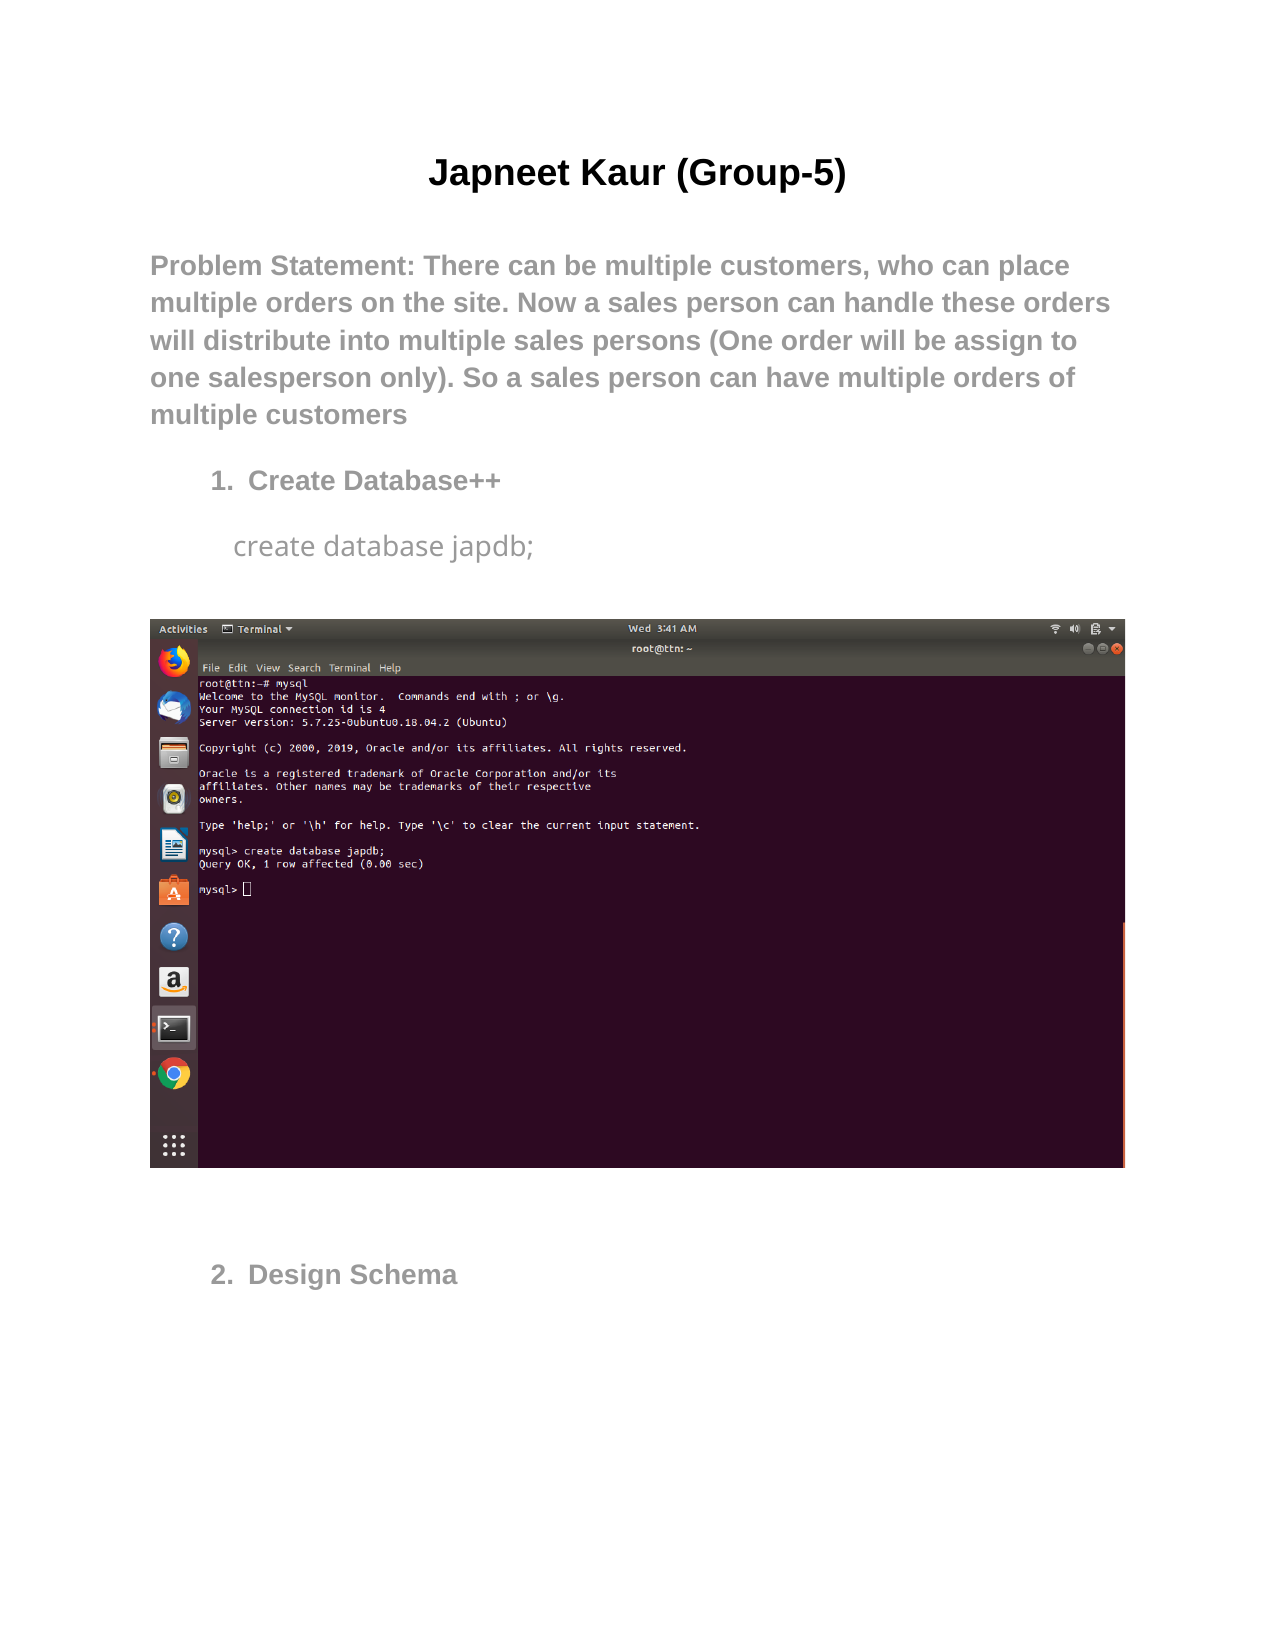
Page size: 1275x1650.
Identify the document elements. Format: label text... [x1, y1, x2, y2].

text create database japdb; [225, 526, 1125, 564]
text Japneet Kaur (Group-5) [150, 150, 1125, 193]
picture [150, 619, 1125, 1168]
list Create Database++ [210, 464, 1125, 497]
list Design Schema [210, 1258, 1125, 1291]
text Problem Statement: There can be multiple customers, who can place multiple orders on the site. Now a sales person can handle these orders will distribute into multiple sales persons (One order will be assign to one salesperson only). So a sales person can have multiple orders of multiple customers [150, 249, 1125, 430]
